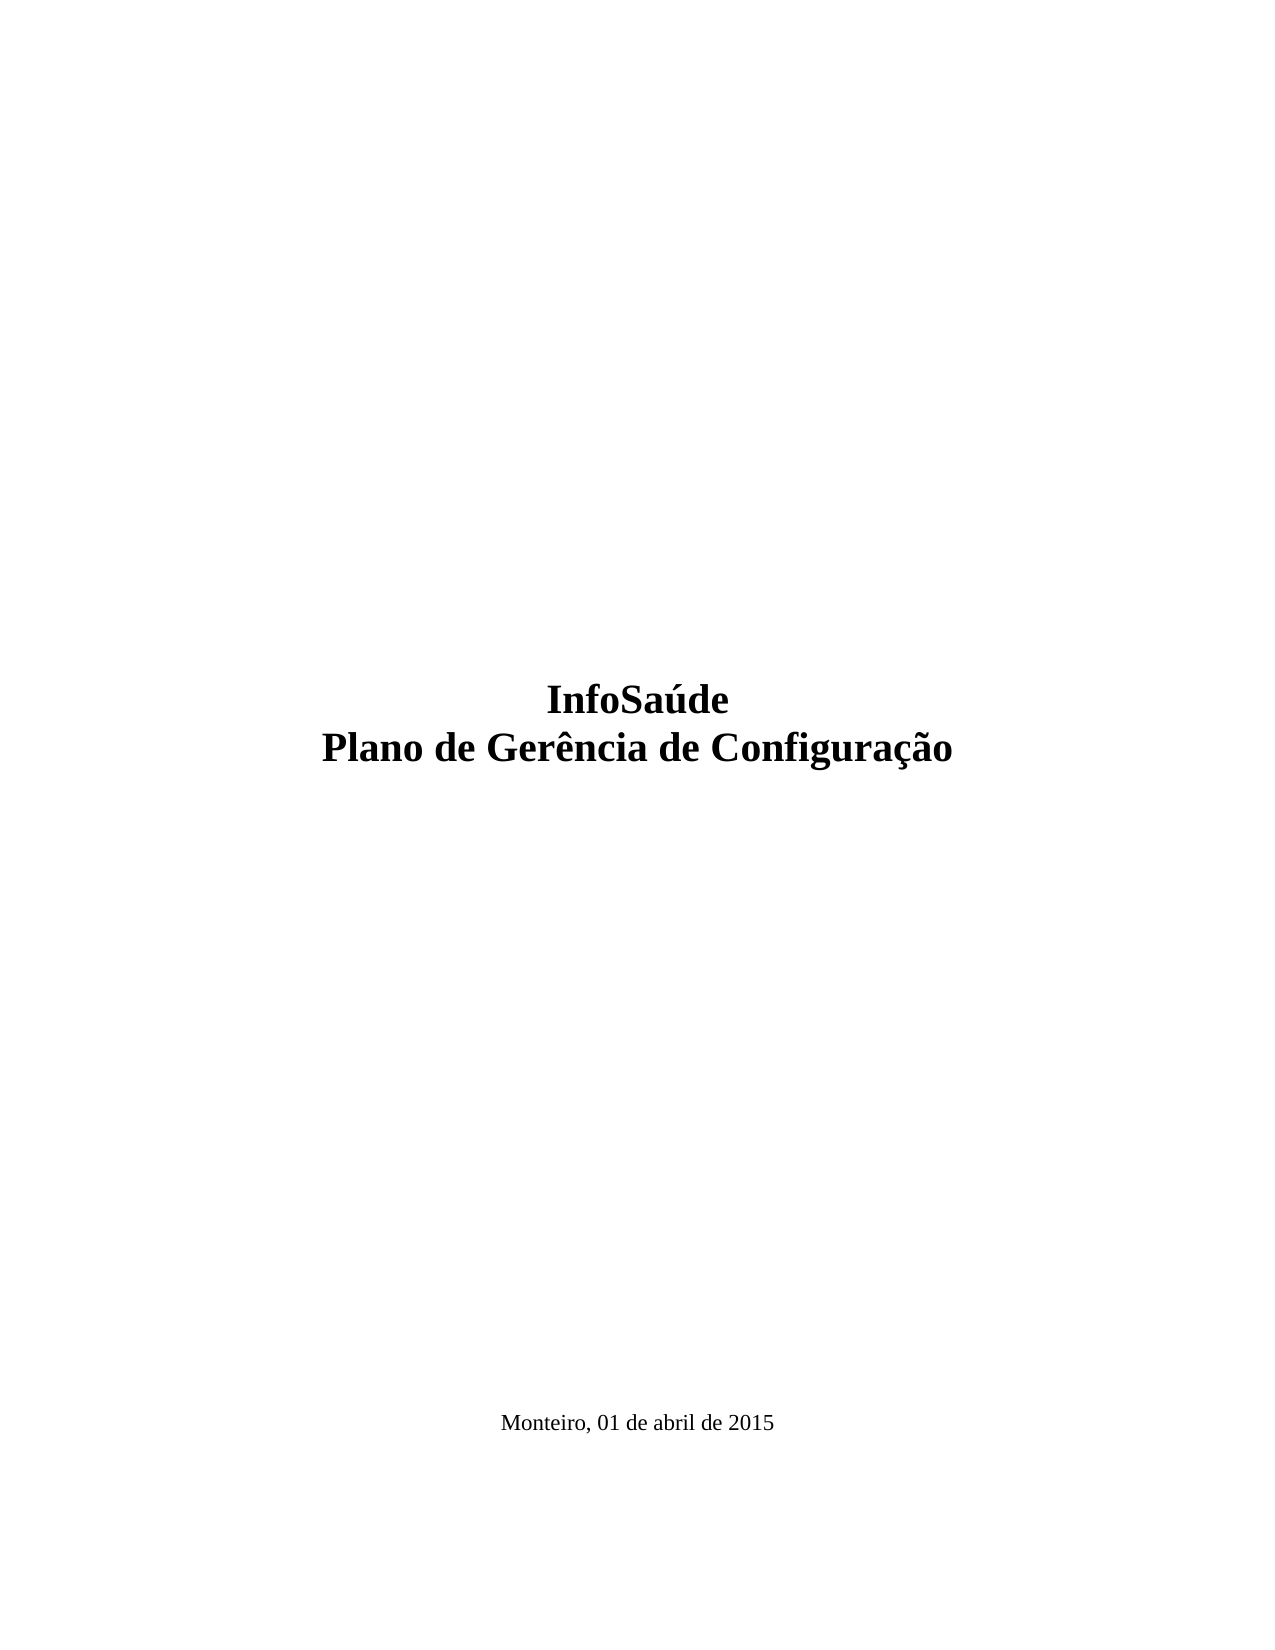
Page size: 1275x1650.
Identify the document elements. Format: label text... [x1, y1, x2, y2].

text Plano de Gerência de Configuração [177, 723, 1098, 771]
text Monteiro, 01 de abril de 2015 [177, 1409, 1098, 1436]
text InfoSaúde [177, 675, 1098, 723]
